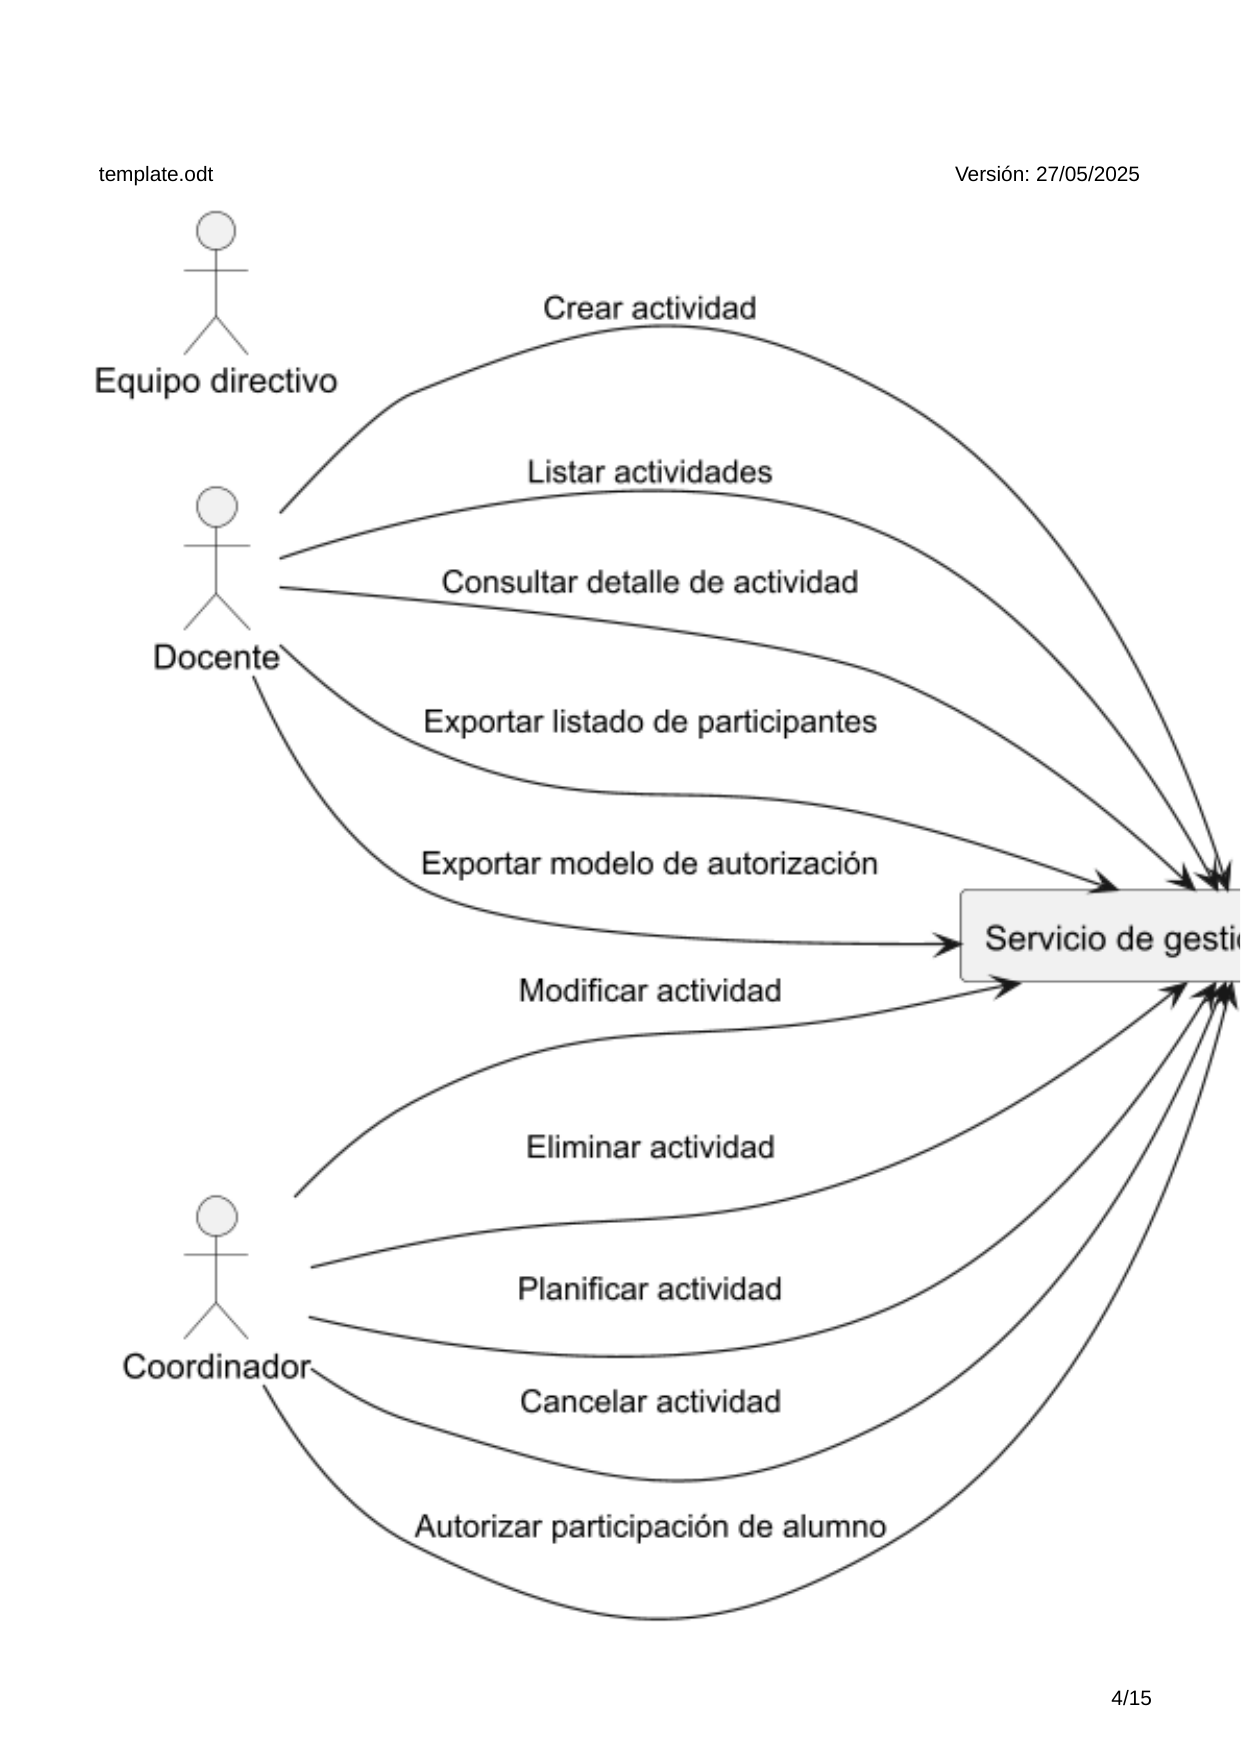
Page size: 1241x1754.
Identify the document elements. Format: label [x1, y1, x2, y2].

picture [81, 197, 1241, 1639]
